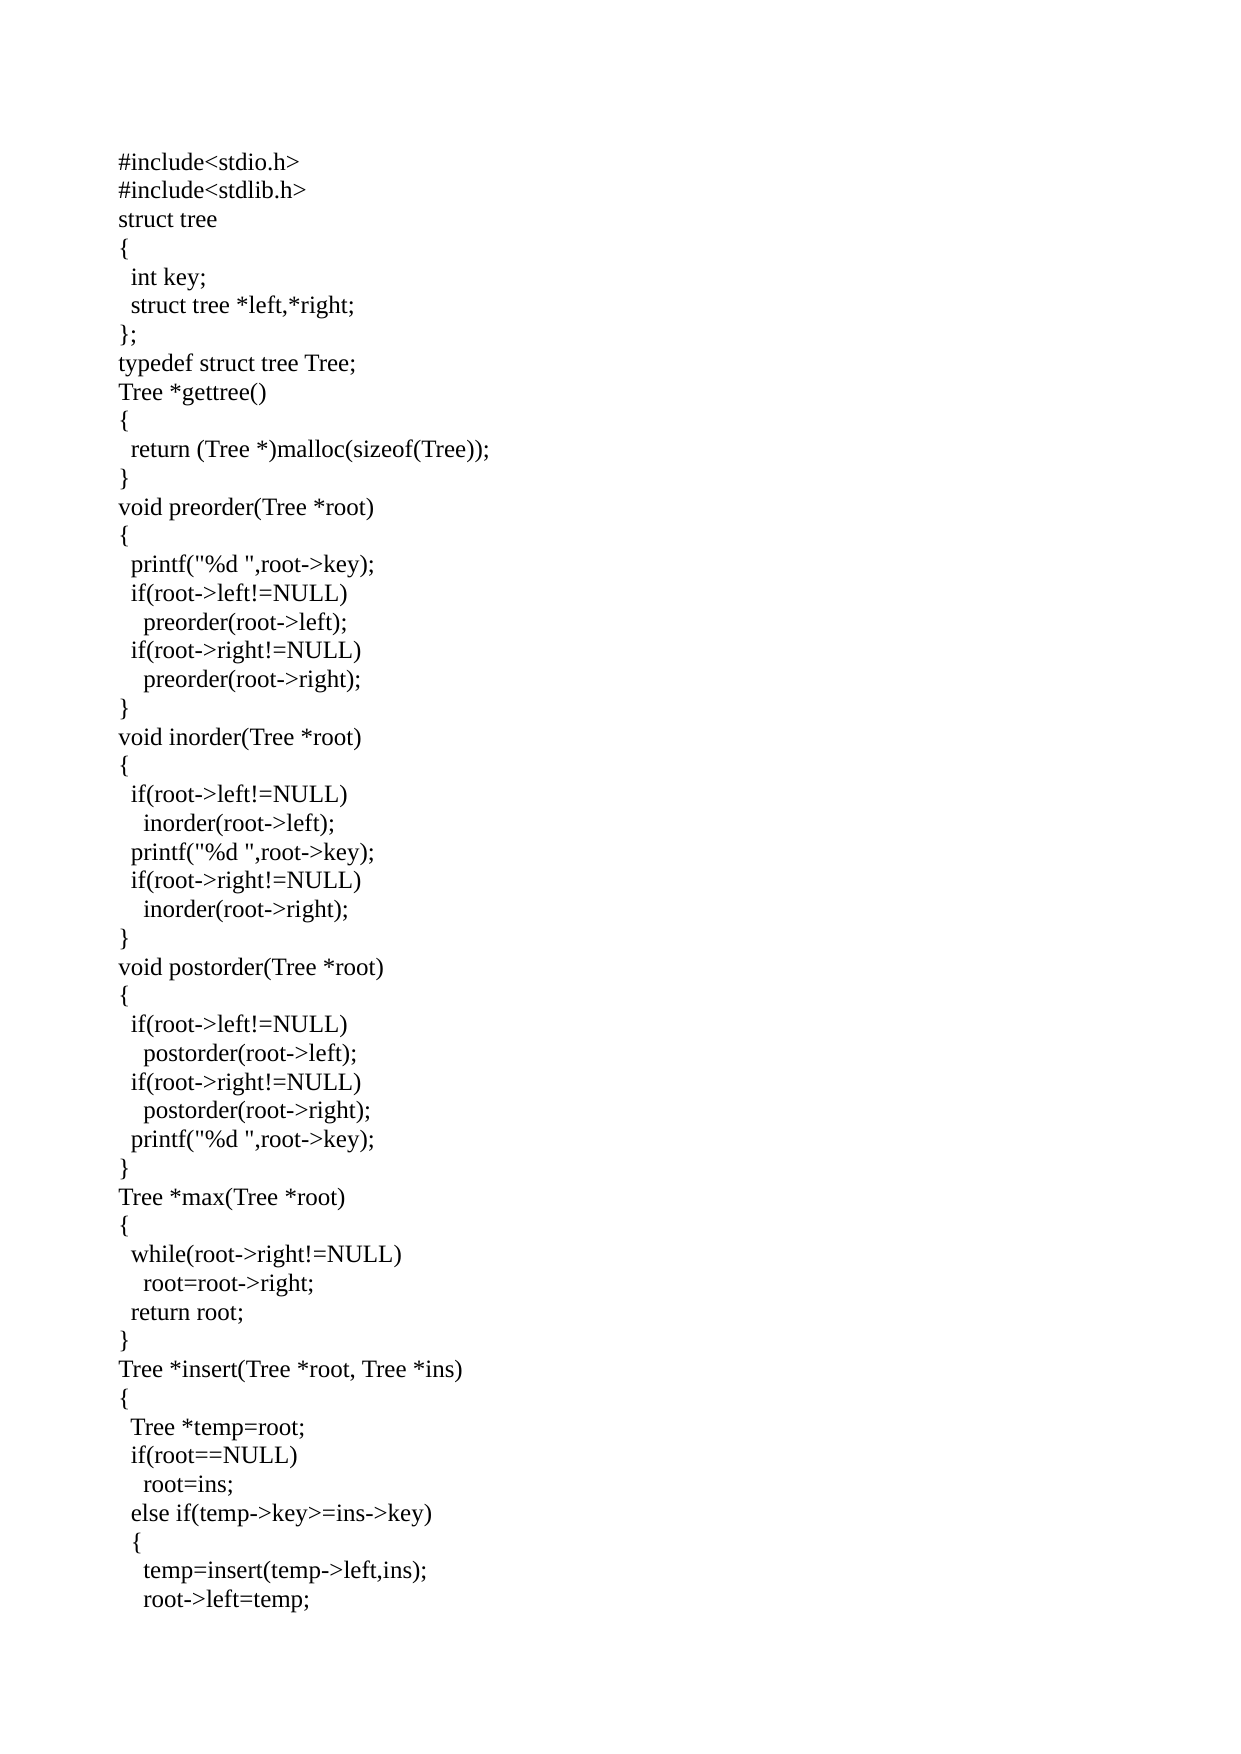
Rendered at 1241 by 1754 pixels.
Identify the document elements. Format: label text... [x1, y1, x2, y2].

text Tree *temp=root; [118, 1412, 1122, 1441]
text { [118, 233, 1122, 262]
text } [118, 1153, 1122, 1182]
text if(root->left!=NULL) [118, 578, 1122, 607]
text Tree *max(Tree *root) [118, 1182, 1122, 1211]
text if(root==NULL) [118, 1441, 1122, 1469]
text root=root->right; [118, 1268, 1122, 1297]
text preorder(root->right); [118, 664, 1122, 693]
text if(root->right!=NULL) [118, 1067, 1122, 1096]
text }; [118, 319, 1122, 348]
text inorder(root->left); [118, 808, 1122, 837]
text postorder(root->right); [118, 1096, 1122, 1124]
text printf("%d ",root->key); [118, 549, 1122, 578]
text { [118, 1527, 1122, 1556]
text void preorder(Tree *root) [118, 492, 1122, 521]
text while(root->right!=NULL) [118, 1239, 1122, 1268]
text printf("%d ",root->key); [118, 837, 1122, 866]
text struct tree [118, 204, 1122, 233]
text if(root->right!=NULL) [118, 866, 1122, 894]
text Tree *insert(Tree *root, Tree *ins) [118, 1354, 1122, 1383]
text postorder(root->left); [118, 1038, 1122, 1067]
text { [118, 981, 1122, 1009]
text if(root->right!=NULL) [118, 636, 1122, 664]
text Tree *gettree() [118, 377, 1122, 406]
text } [118, 693, 1122, 722]
text printf("%d ",root->key); [118, 1124, 1122, 1153]
text } [118, 463, 1122, 492]
text inorder(root->right); [118, 894, 1122, 923]
text int key; [118, 262, 1122, 291]
text { [118, 751, 1122, 779]
text return root; [118, 1297, 1122, 1326]
text { [118, 1211, 1122, 1239]
text if(root->left!=NULL) [118, 779, 1122, 808]
text typedef struct tree Tree; [118, 348, 1122, 377]
text { [118, 521, 1122, 549]
text root->left=temp; [118, 1584, 1122, 1613]
text if(root->left!=NULL) [118, 1009, 1122, 1038]
text temp=insert(temp->left,ins); [118, 1556, 1122, 1584]
text } [118, 1326, 1122, 1354]
text void inorder(Tree *root) [118, 722, 1122, 751]
text void postorder(Tree *root) [118, 952, 1122, 981]
text preorder(root->left); [118, 607, 1122, 636]
text #include<stdlib.h> [118, 176, 1122, 204]
text root=ins; [118, 1469, 1122, 1498]
text #include<stdio.h> [118, 147, 1122, 176]
text { [118, 406, 1122, 434]
text else if(temp->key>=ins->key) [118, 1498, 1122, 1527]
text struct tree *left,*right; [118, 291, 1122, 319]
text { [118, 1383, 1122, 1412]
text } [118, 923, 1122, 952]
text return (Tree *)malloc(sizeof(Tree)); [118, 434, 1122, 463]
